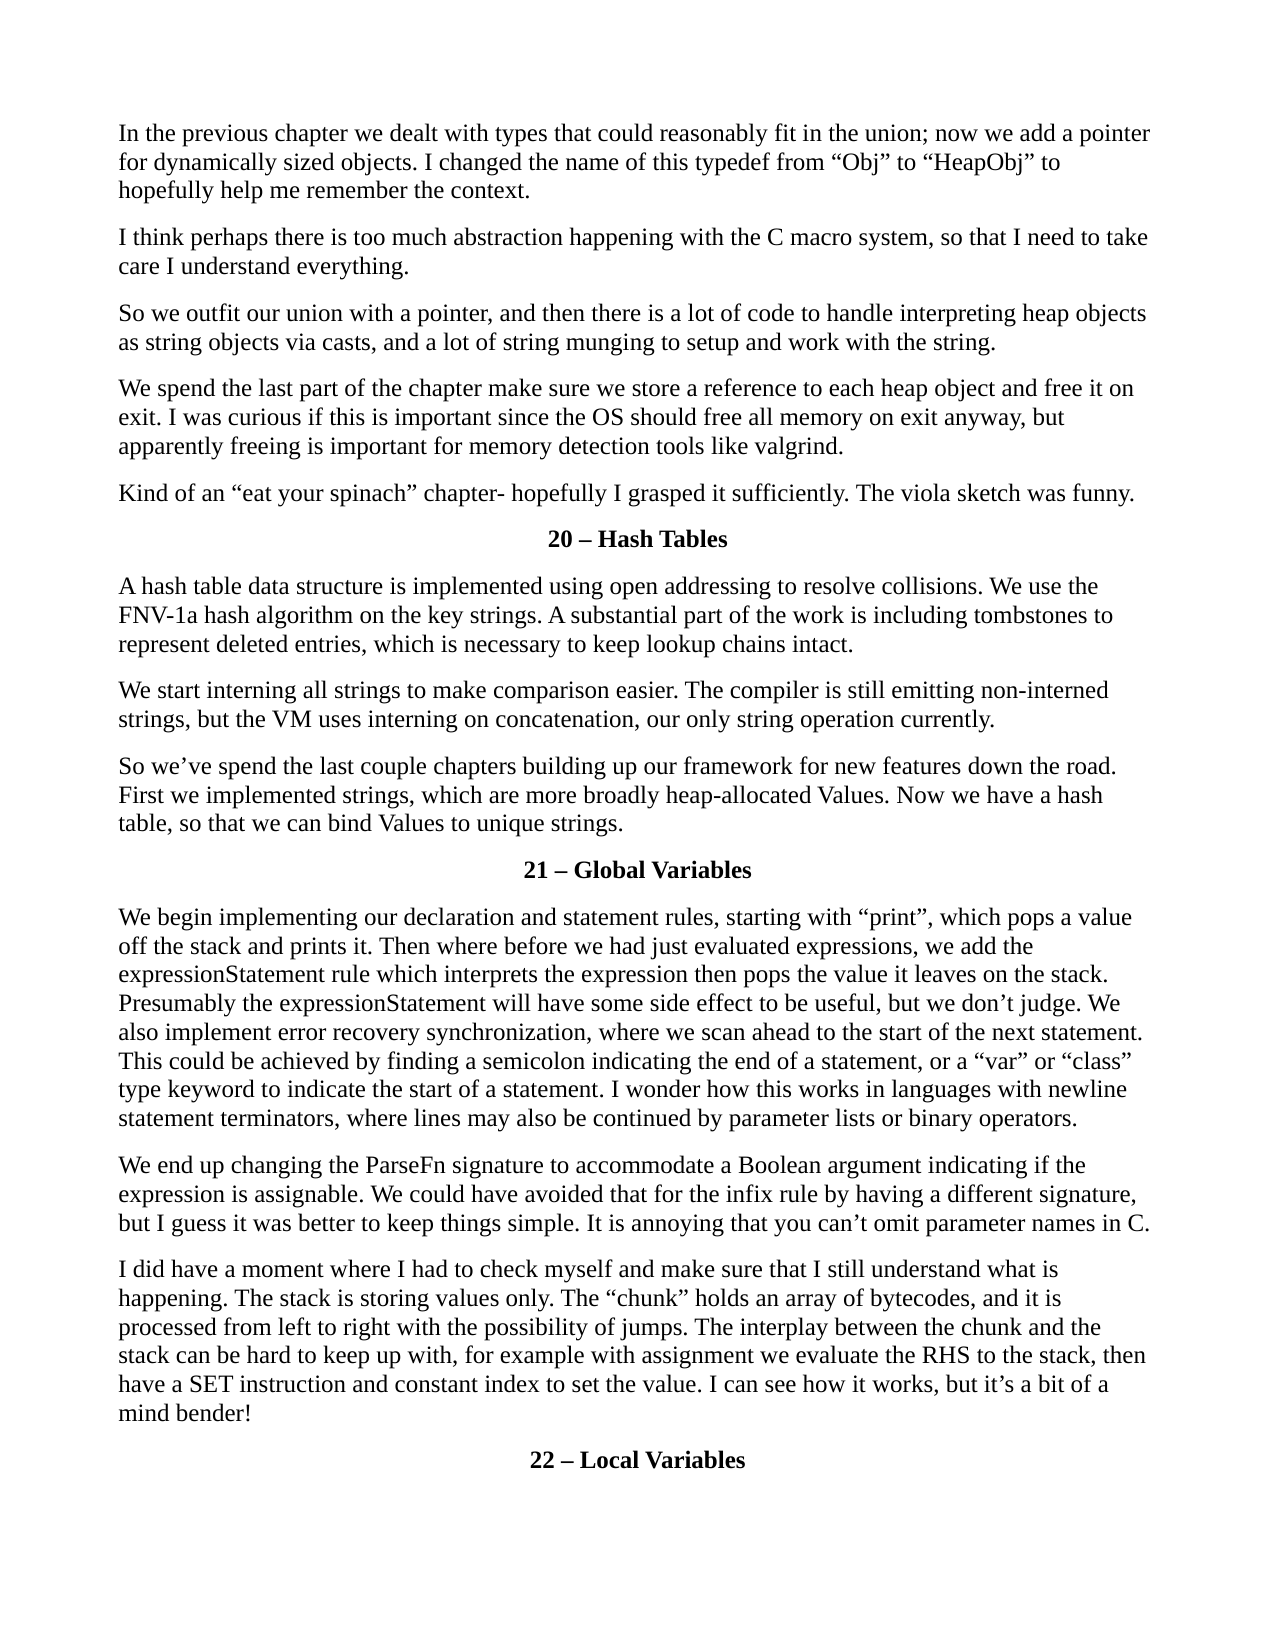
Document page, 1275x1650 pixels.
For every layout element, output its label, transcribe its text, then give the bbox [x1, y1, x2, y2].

text We end up changing the ParseFn signature to accommodate a Boolean argument indicating if the expression is assignable. We could have avoided that for the infix rule by having a different signature, but I guess it was better to keep things simple. It is annoying that you can’t omit parameter names in C. [118, 1150, 1157, 1236]
text So we outfit our union with a pointer, and then there is a lot of code to handle interpreting heap objects as string objects via casts, and a lot of string munging to setup and work with the string. [118, 298, 1157, 355]
text We begin implementing our declaration and statement rules, starting with “print”, which pops a value off the stack and prints it. Then where before we had just evaluated expressions, we add the expressionStatement rule which interprets the expression then pops the value it leaves on the stack. Presumably the expressionStatement will have some side effect to be useful, but we don’t judge. We also implement error recovery synchronization, where we scan ahead to the start of the next statement. This could be achieved by finding a semicolon indicating the end of a statement, or a “var” or “class” type keyword to indicate the start of a statement. I wonder how this works in languages with newline statement terminators, where lines may also be continued by parameter lists or binary operators. [118, 902, 1157, 1132]
text I did have a moment where I had to check myself and make sure that I still understand what is happening. The stack is storing values only. The “chunk” holds an array of bytecodes, and it is processed from left to right with the possibility of jumps. The interplay between the chunk and the stack can be hard to keep up with, for example with assignment we evaluate the RHS to the stack, then have a SET instruction and constant index to set the value. I can see how it works, but it’s a bit of a mind bender! [118, 1254, 1157, 1427]
text 22 – Local Variables [118, 1445, 1157, 1474]
text We start interning all strings to make comparison easier. The compiler is still emitting non-interned strings, but the VM uses interning on concatenation, our only string operation currently. [118, 676, 1157, 733]
text We spend the last part of the chapter make sure we store a reference to each heap object and free it on exit. I was curious if this is important since the OS should free all memory on exit anyway, but apparently freeing is important for memory detection tools like valgrind. [118, 373, 1157, 460]
text Kind of an “eat your spinach” chapter- hopefully I grasped it sufficiently. The viola sketch was funny. [118, 478, 1157, 506]
text So we’ve spend the last couple chapters building up our framework for new features down the road. First we implemented strings, which are more broadly heap-allocated Values. Now we have a hash table, so that we can bind Values to unique strings. [118, 751, 1157, 837]
text I think perhaps there is too much abstraction happening with the C macro system, so that I need to take care I understand everything. [118, 222, 1157, 280]
text A hash table data structure is implemented using open addressing to resolve collisions. We use the FNV-1a hash algorithm on the key strings. A substantial part of the work is including tombstones to represent deleted entries, which is necessary to keep lookup chains intact. [118, 571, 1157, 657]
text In the previous chapter we dealt with types that could reasonably fit in the union; now we add a pointer for dynamically sized objects. I changed the name of this typedef from “Obj” to “HeapObj” to hopefully help me remember the context. [118, 118, 1157, 204]
text 20 – Hash Tables [118, 524, 1157, 553]
text 21 – Global Variables [118, 855, 1157, 884]
